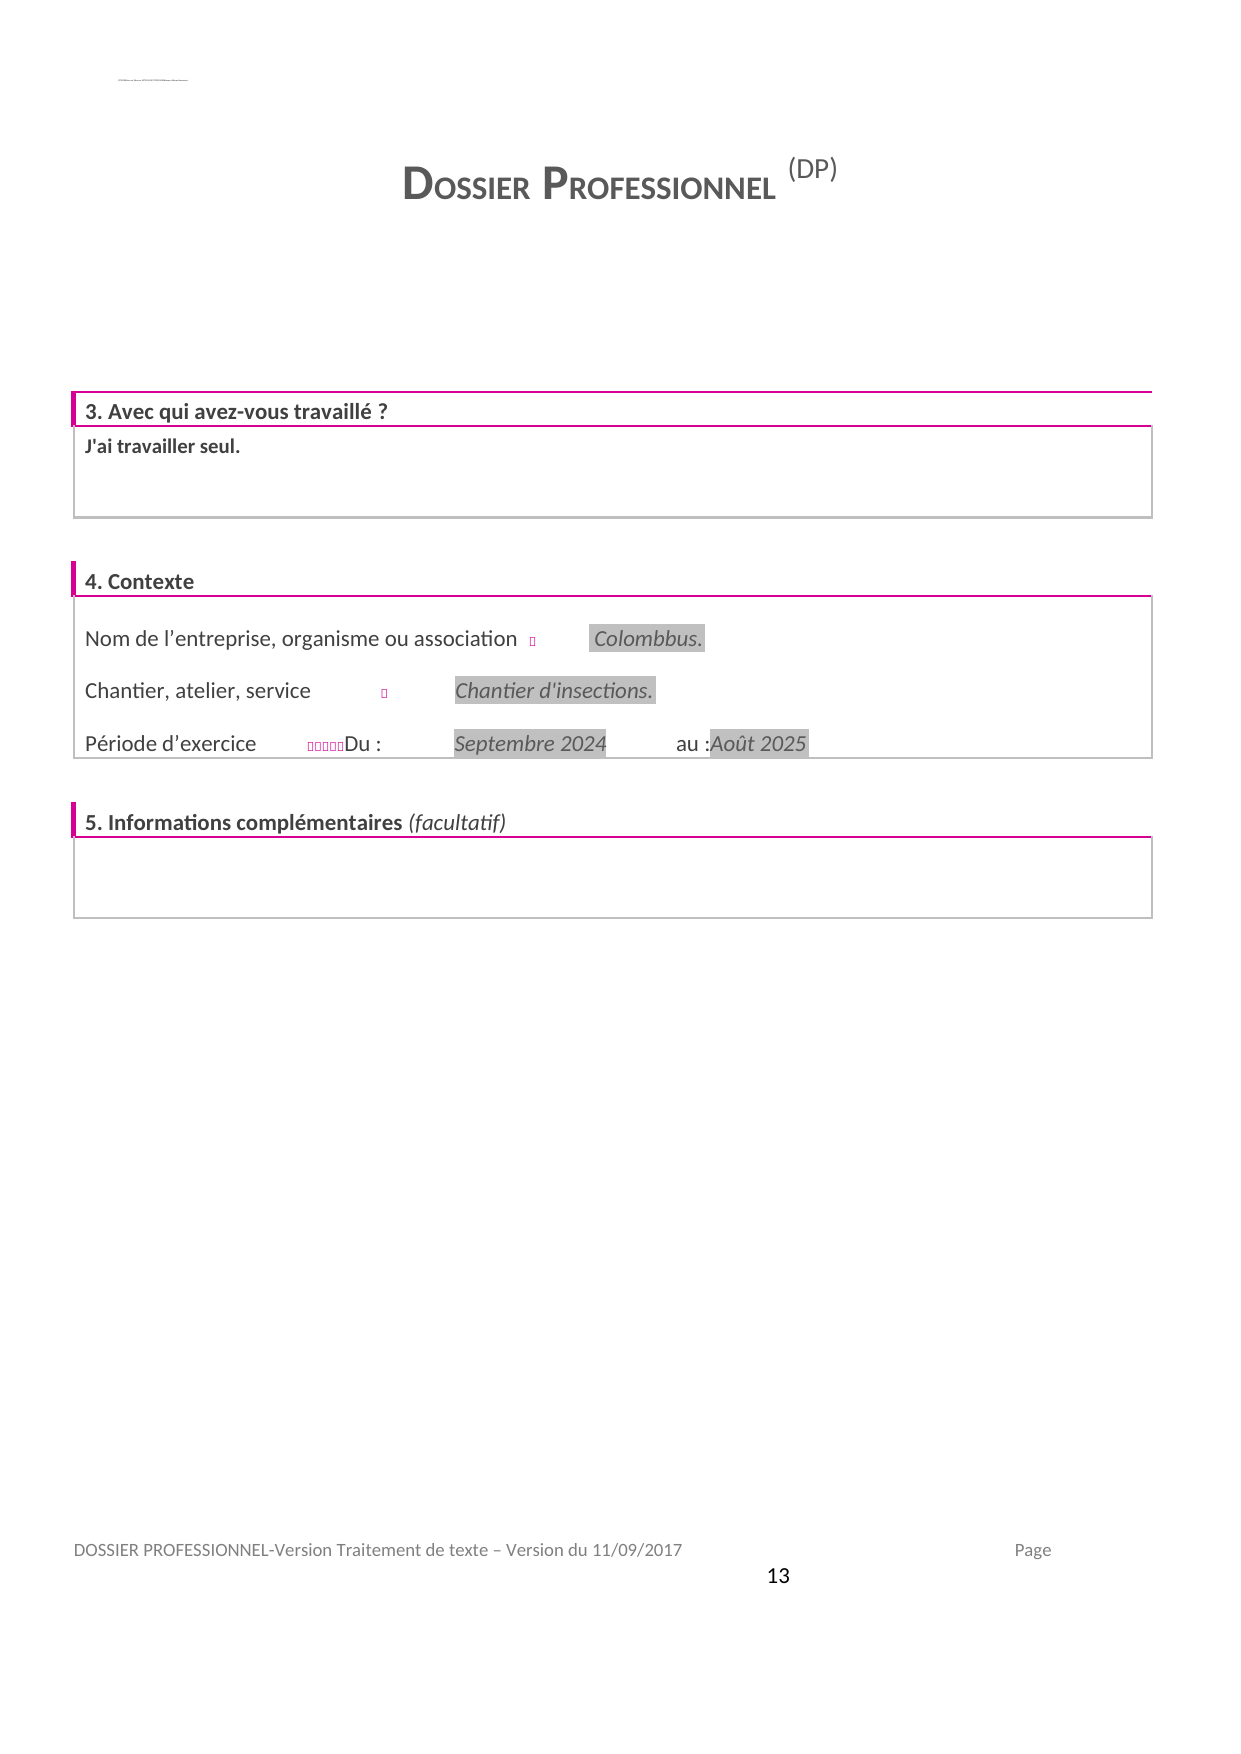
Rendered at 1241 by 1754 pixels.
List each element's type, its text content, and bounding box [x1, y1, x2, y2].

table_cell 3. Avec qui avez-vous travaillé ? [76, 393, 1152, 425]
table_cell Nom de l’entreprise, organisme ou association  [75, 618, 578, 658]
table_cell [75, 838, 1151, 859]
table_cell Colombbus. [578, 618, 1151, 658]
table_cell [75, 895, 1151, 917]
table_cell [75, 495, 1151, 516]
table_cell [74, 540, 1152, 561]
table_cell Chantier d'insections. [444, 658, 1151, 711]
table_cell [74, 759, 1152, 780]
table_cell [75, 597, 578, 618]
table_cell [74, 780, 1152, 802]
table_cell J'ai travailler seul. [75, 427, 1151, 459]
table_cell [75, 859, 1151, 895]
table_cell [75, 459, 1151, 495]
table_cell Chantier, atelier, service  [75, 658, 444, 711]
table_cell 5. Informations complémentaires (facultatif) [76, 802, 1152, 836]
table_cell [74, 519, 1152, 540]
table_cell Période d’exercice Du : Septembre 2024 au :Août 2025 [75, 711, 1151, 757]
table_cell 4. Contexte [76, 561, 1152, 595]
table_cell [578, 597, 1151, 618]
